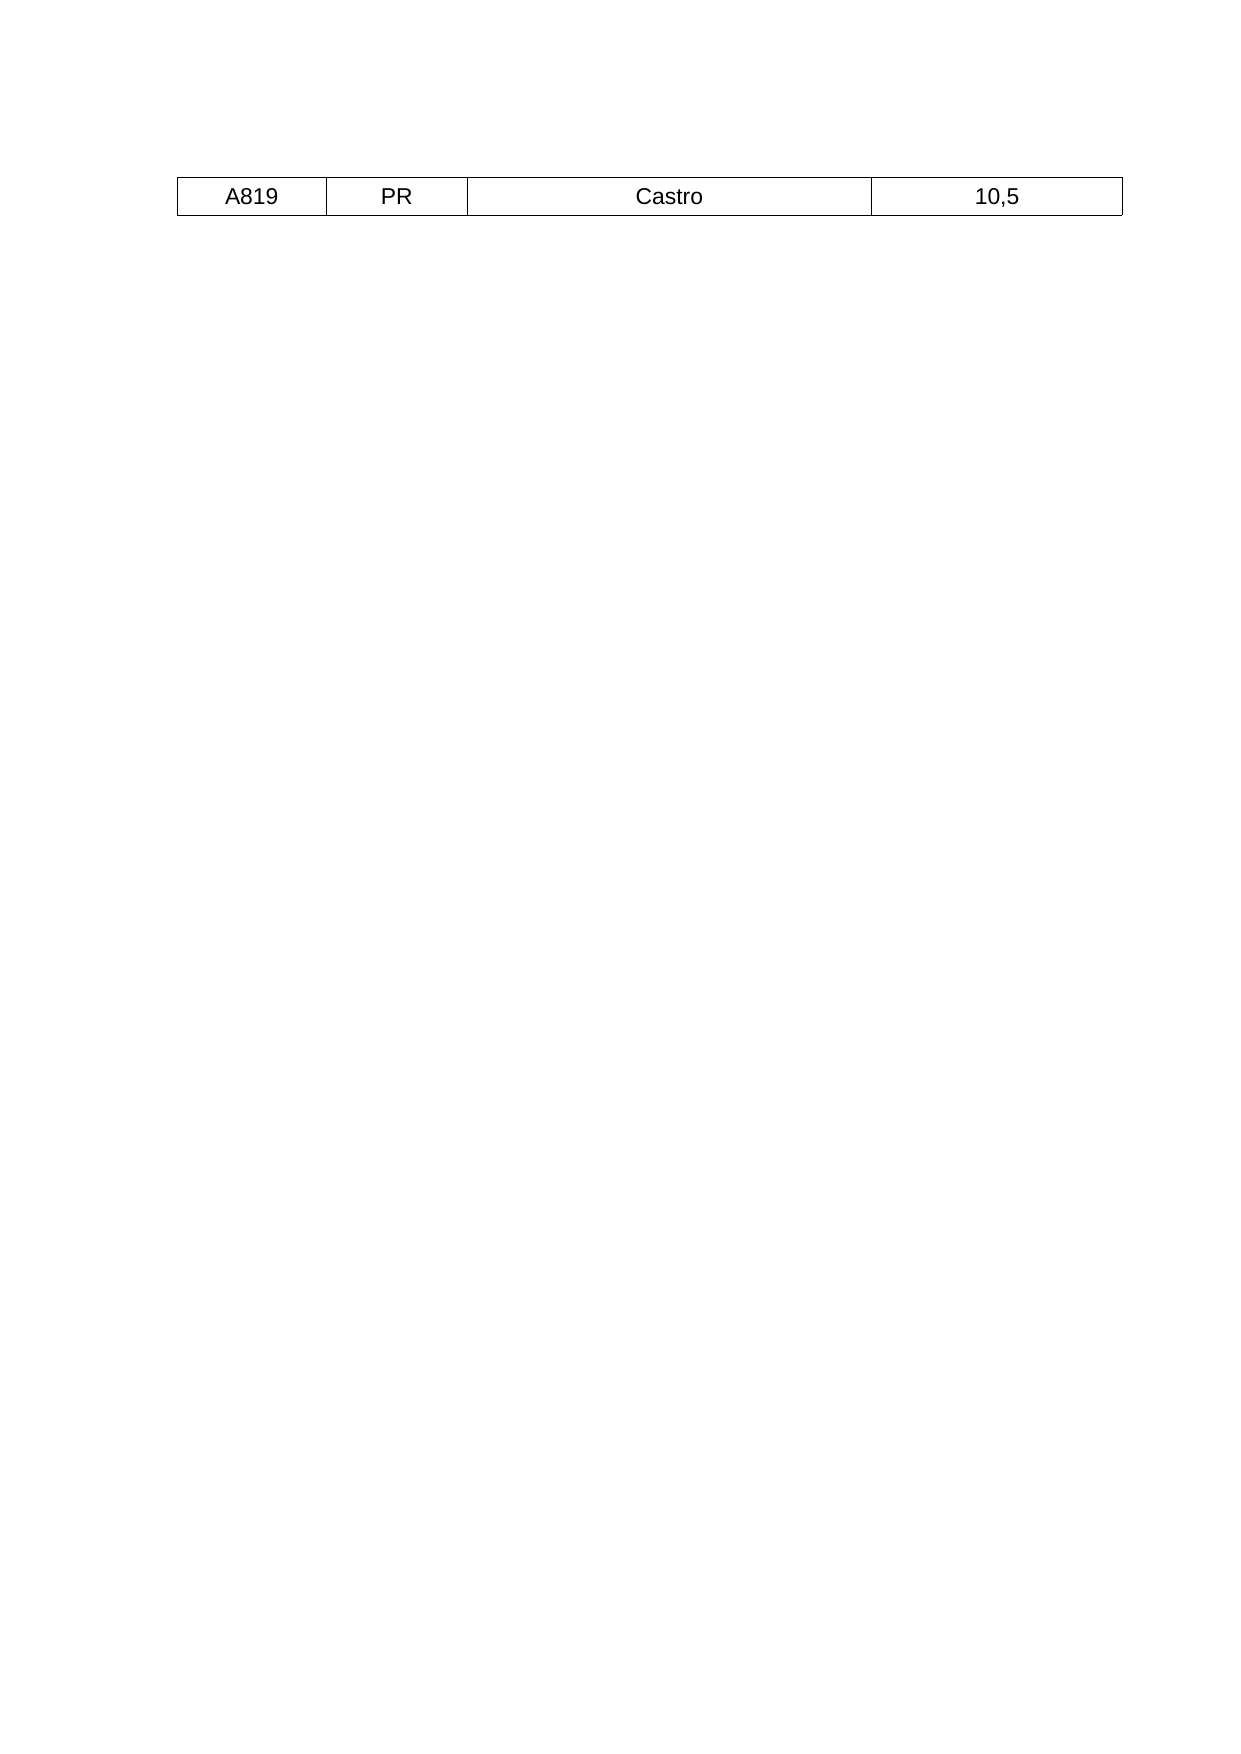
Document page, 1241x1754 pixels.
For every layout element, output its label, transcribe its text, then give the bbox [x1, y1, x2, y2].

table_cell A819 [178, 178, 326, 215]
table_cell PR [327, 178, 467, 215]
table_cell Castro [468, 178, 871, 215]
table_cell 10,5 [872, 178, 1122, 215]
